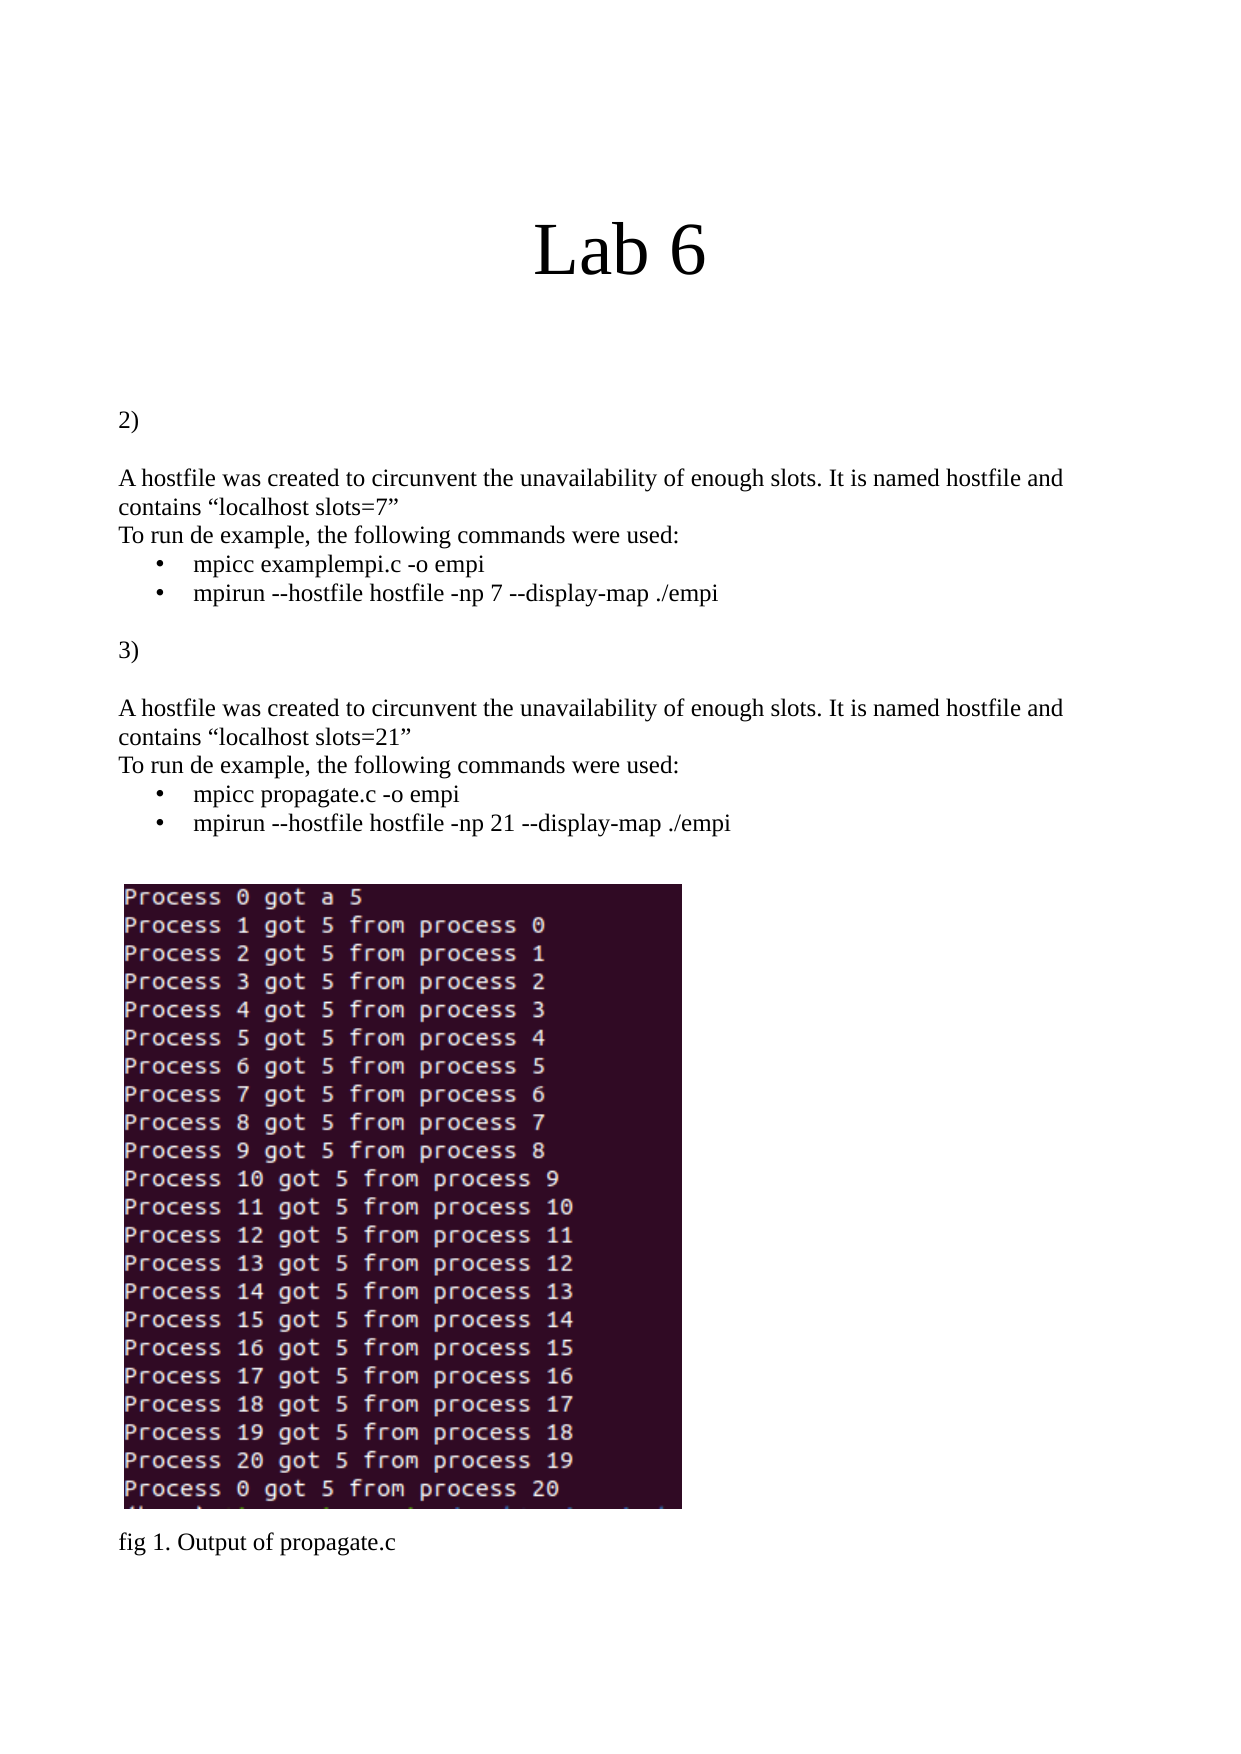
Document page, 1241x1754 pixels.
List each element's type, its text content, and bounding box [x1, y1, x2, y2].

picture [124, 884, 682, 1509]
text A hostfile was created to circunvent the unavailability of enough slots. It is named hostfile and contains “localhost slots=21” [118, 693, 1122, 751]
list mpirun --hostfile hostfile -np 7 --display-map ./empi [156, 578, 1122, 607]
text 2) [118, 406, 1122, 434]
text A hostfile was created to circunvent the unavailability of enough slots. It is named hostfile and contains “localhost slots=7” [118, 463, 1122, 521]
list mpicc examplempi.c -o empi [156, 549, 1122, 578]
text fig 1. Output of propagate.c [118, 1527, 1122, 1556]
text 3) [118, 636, 1122, 664]
text To run de example, the following commands were used: [118, 521, 1122, 549]
list mpicc propagate.c -o empi [156, 779, 1122, 808]
list mpirun --hostfile hostfile -np 21 --display-map ./empi [156, 808, 1122, 837]
text Lab 6 [118, 204, 1122, 291]
text To run de example, the following commands were used: [118, 751, 1122, 779]
